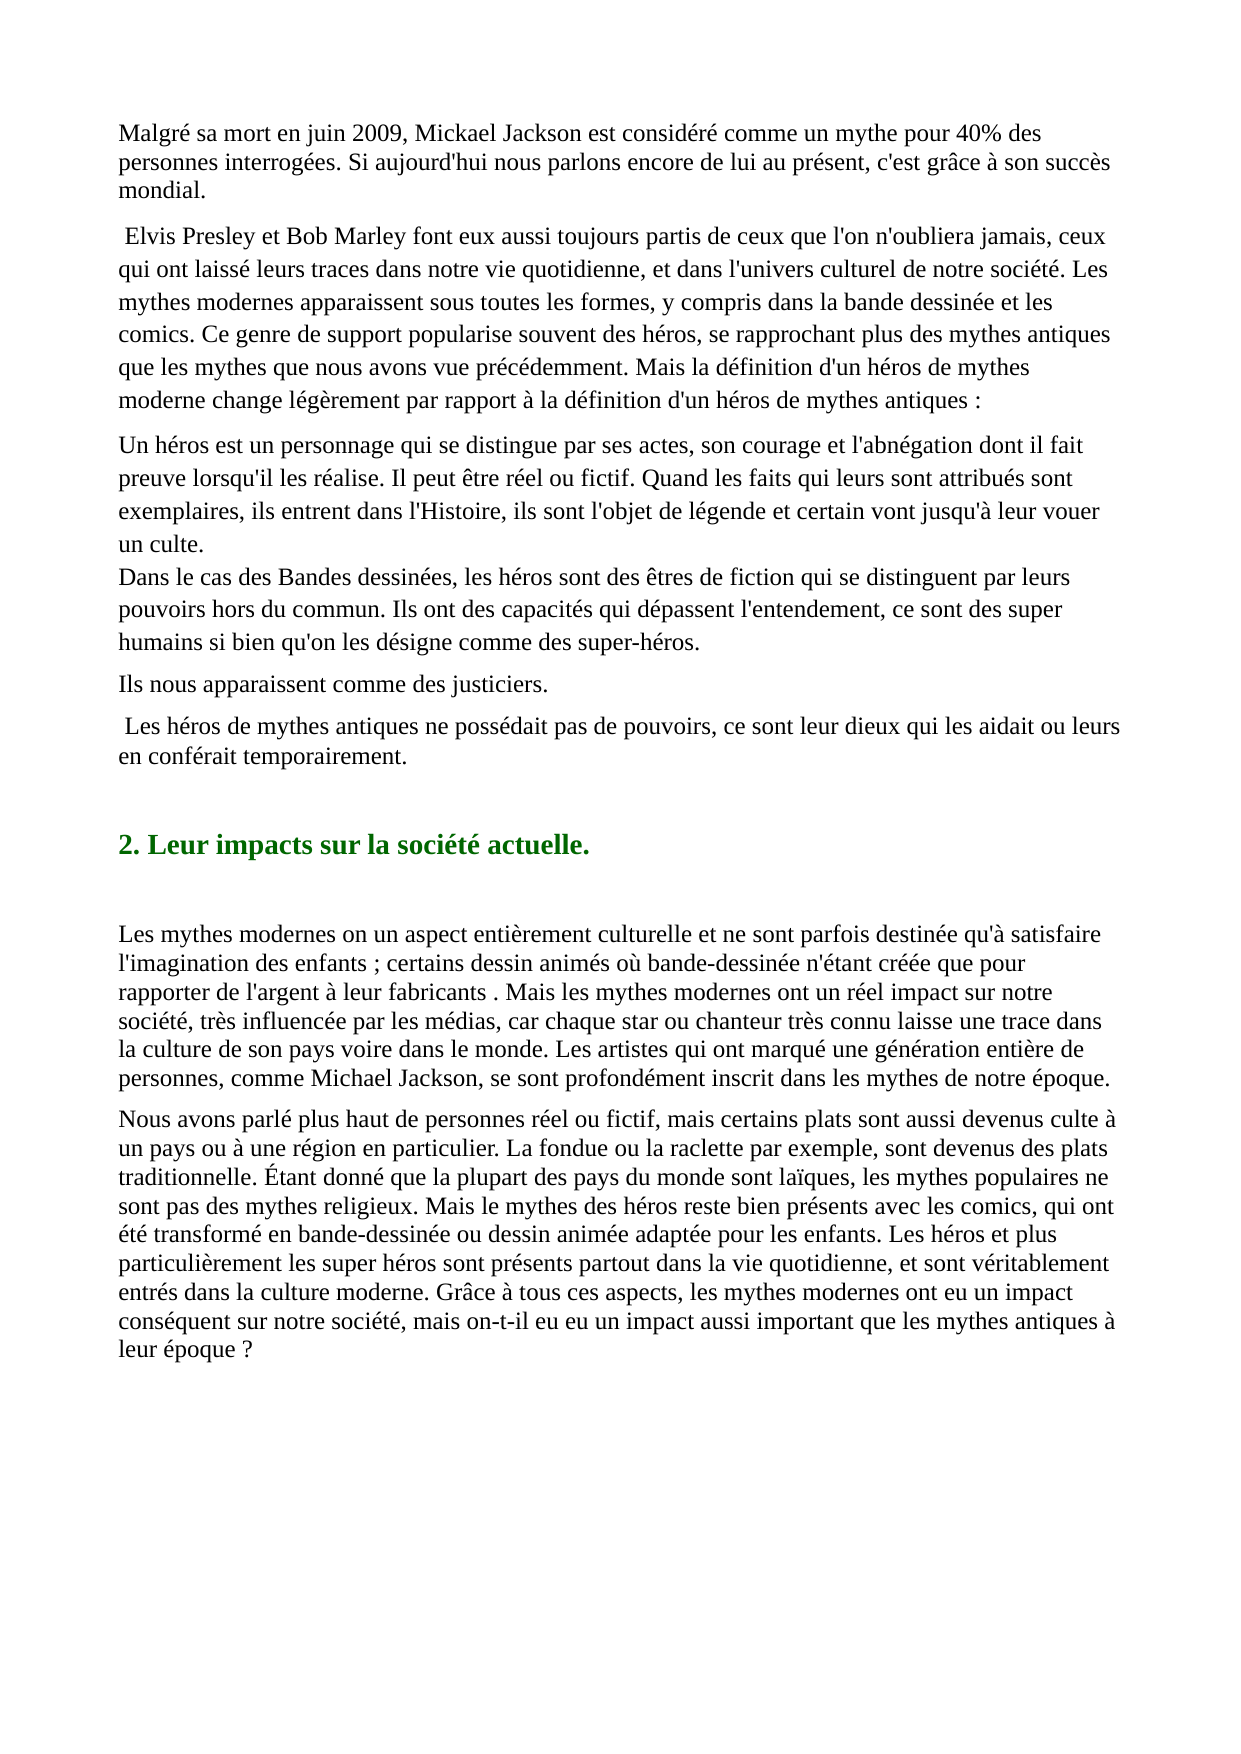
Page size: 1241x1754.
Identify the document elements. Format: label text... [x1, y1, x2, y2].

text Malgré sa mort en juin 2009, Mickael Jackson est considéré comme un mythe pour 40% des personnes interrogées. Si aujourd'hui nous parlons encore de lui au présent, c'est grâce à son succès mondial. [118, 118, 1122, 204]
text Ils nous apparaissent comme des justiciers. [118, 668, 1122, 698]
text Elvis Presley et Bob Marley font eux aussi toujours partis de ceux que l'on n'oubliera jamais, ceux qui ont laissé leurs traces dans notre vie quotidienne, et dans l'univers culturel de notre société. Les mythes modernes apparaissent sous toutes les formes, y compris dans la bande dessinée et les comics. Ce genre de support popularise souvent des héros, se rapprochant plus des mythes antiques que les mythes que nous avons vue précédemment. Mais la définition d'un héros de mythes moderne change légèrement par rapport à la définition d'un héros de mythes antiques : [118, 217, 1122, 414]
text Les mythes modernes on un aspect entièrement culturelle et ne sont parfois destinée qu'à satisfaire l'imagination des enfants ; certains dessin animés où bande-dessinée n'étant créée que pour rapporter de l'argent à leur fabricants . Mais les mythes modernes ont un réel impact sur notre société, très influencée par les médias, car chaque star ou chanteur très connu laisse une trace dans la culture de son pays voire dans le monde. Les artistes qui ont marqué une génération entière de personnes, comme Michael Jackson, se sont profondément inscrit dans les mythes de notre époque. [118, 919, 1122, 1092]
text Un héros est un personnage qui se distingue par ses actes, son courage et l'abnégation dont il fait preuve lorsqu'il les réalise. Il peut être réel ou fictif. Quand les faits qui leurs sont attribués sont exemplaires, ils entrent dans l'Histoire, ils sont l'objet de légende et certain vont jusqu'à leur vouer un culte. Dans le cas des Bandes dessinées, les héros sont des êtres de fiction qui se distinguent par leurs pouvoirs hors du commun. Ils ont des capacités qui dépassent l'entendement, ce sont des super humains si bien qu'on les désigne comme des super-héros. [118, 426, 1122, 656]
text 2. Leur impacts sur la société actuelle. [118, 827, 1122, 861]
text Nous avons parlé plus haut de personnes réel ou fictif, mais certains plats sont aussi devenus culte à un pays ou à une région en particulier. La fondue ou la raclette par exemple, sont devenus des plats traditionnelle. Étant donné que la plupart des pays du monde sont laïques, les mythes populaires ne sont pas des mythes religieux. Mais le mythes des héros reste bien présents avec les comics, qui ont été transformé en bande-dessinée ou dessin animée adaptée pour les enfants. Les héros et plus particulièrement les super héros sont présents partout dans la vie quotidienne, et sont véritablement entrés dans la culture moderne. Grâce à tous ces aspects, les mythes modernes ont eu un impact conséquent sur notre société, mais on-t-il eu eu un impact aussi important que les mythes antiques à leur époque ? [118, 1104, 1122, 1363]
text Les héros de mythes antiques ne possédait pas de pouvoirs, ce sont leur dieux qui les aidait ou leurs en conférait temporairement. [118, 710, 1122, 770]
